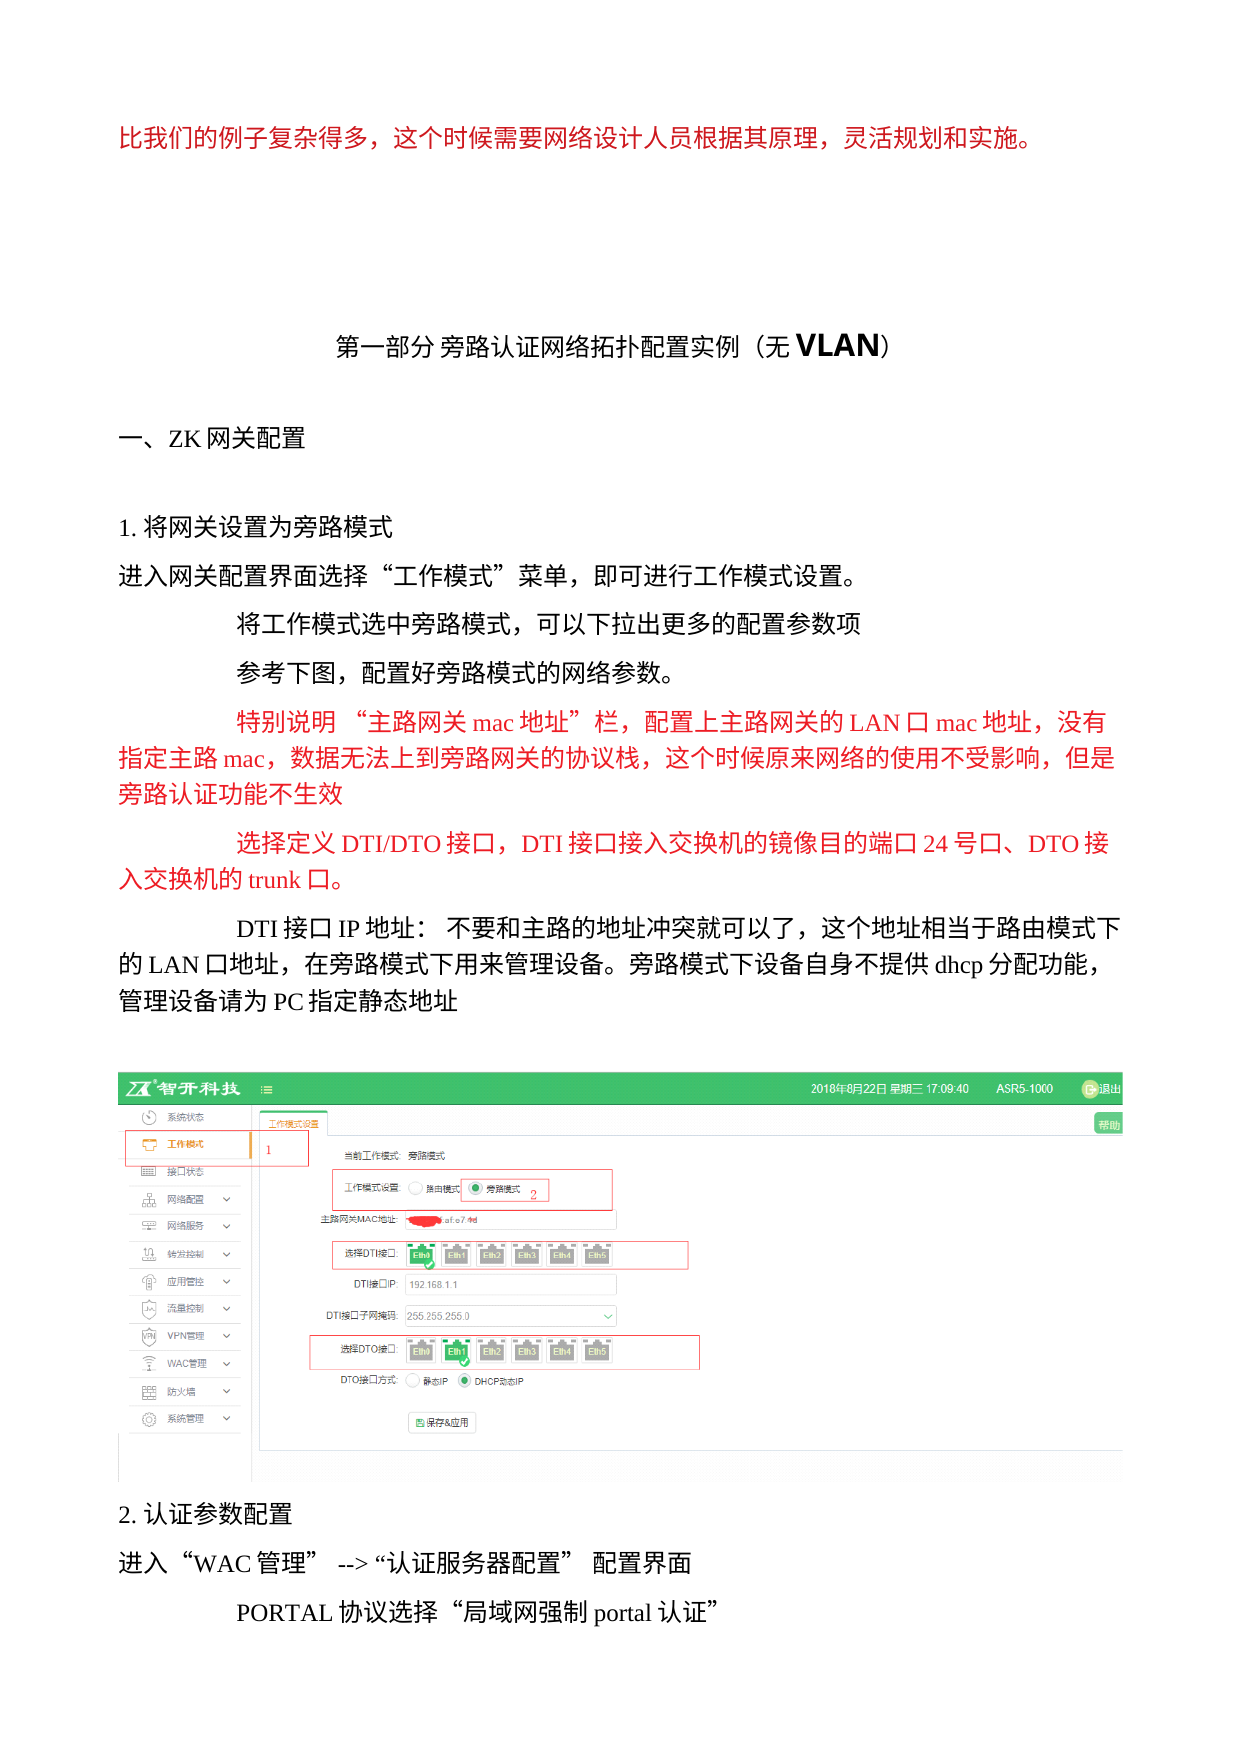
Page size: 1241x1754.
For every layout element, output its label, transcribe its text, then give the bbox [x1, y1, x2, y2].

text 进入“WAC管理” --> “认证服务器配置” 配置界面 [118, 1543, 1122, 1579]
text 进入网关配置界面选择“工作模式”菜单，即可进行工作模式设置。 [118, 556, 1122, 592]
text 1. 将网关设置为旁路模式 [118, 507, 1122, 544]
text DTI接口IP地址： 不要和主路的地址冲突就可以了，这个地址相当于路由模式下的LAN口地址，在旁路模式下用来管理设备。旁路模式下设备自身不提供dhcp分配功能，管理设备请为PC指定静态地址 [118, 909, 1122, 1017]
text 2. 认证参数配置 [118, 1494, 1122, 1531]
text 将工作模式选中旁路模式，可以下拉出更多的配置参数项 [118, 605, 1122, 641]
text 参考下图，配置好旁路模式的网络参数。 [118, 654, 1122, 690]
text PORTAL协议选择“局域网强制portal认证” [118, 1592, 1122, 1628]
text 特别说明 “主路网关mac地址”栏，配置上主路网关的LAN口mac地址，没有指定主路mac，数据无法上到旁路网关的协议栈，这个时候原来网络的使用不受影响，但是旁路认证功能不生效 [118, 702, 1122, 811]
text 一、ZK网关配置 [118, 418, 1122, 454]
text 第一部分 旁路认证网络拓扑配置实例（无VLAN） [118, 322, 1122, 365]
text 此文档旨在起一个抛砖引玉的作用，用最简单的网络结构中通过不同设备的组合，来解释和验证旁路认证的功能使用，帮助读者理解功能原理。实际应用场景中往往网络结构比我们的例子复杂得多，这个时候需要网络设计人员根据其原理，灵活规划和实施。 [118, 118, 1122, 154]
text 选择定义DTI/DTO接口，DTI接口接入交换机的镜像目的端口24号口、DTO接入交换机的trunk口。 [118, 824, 1122, 896]
